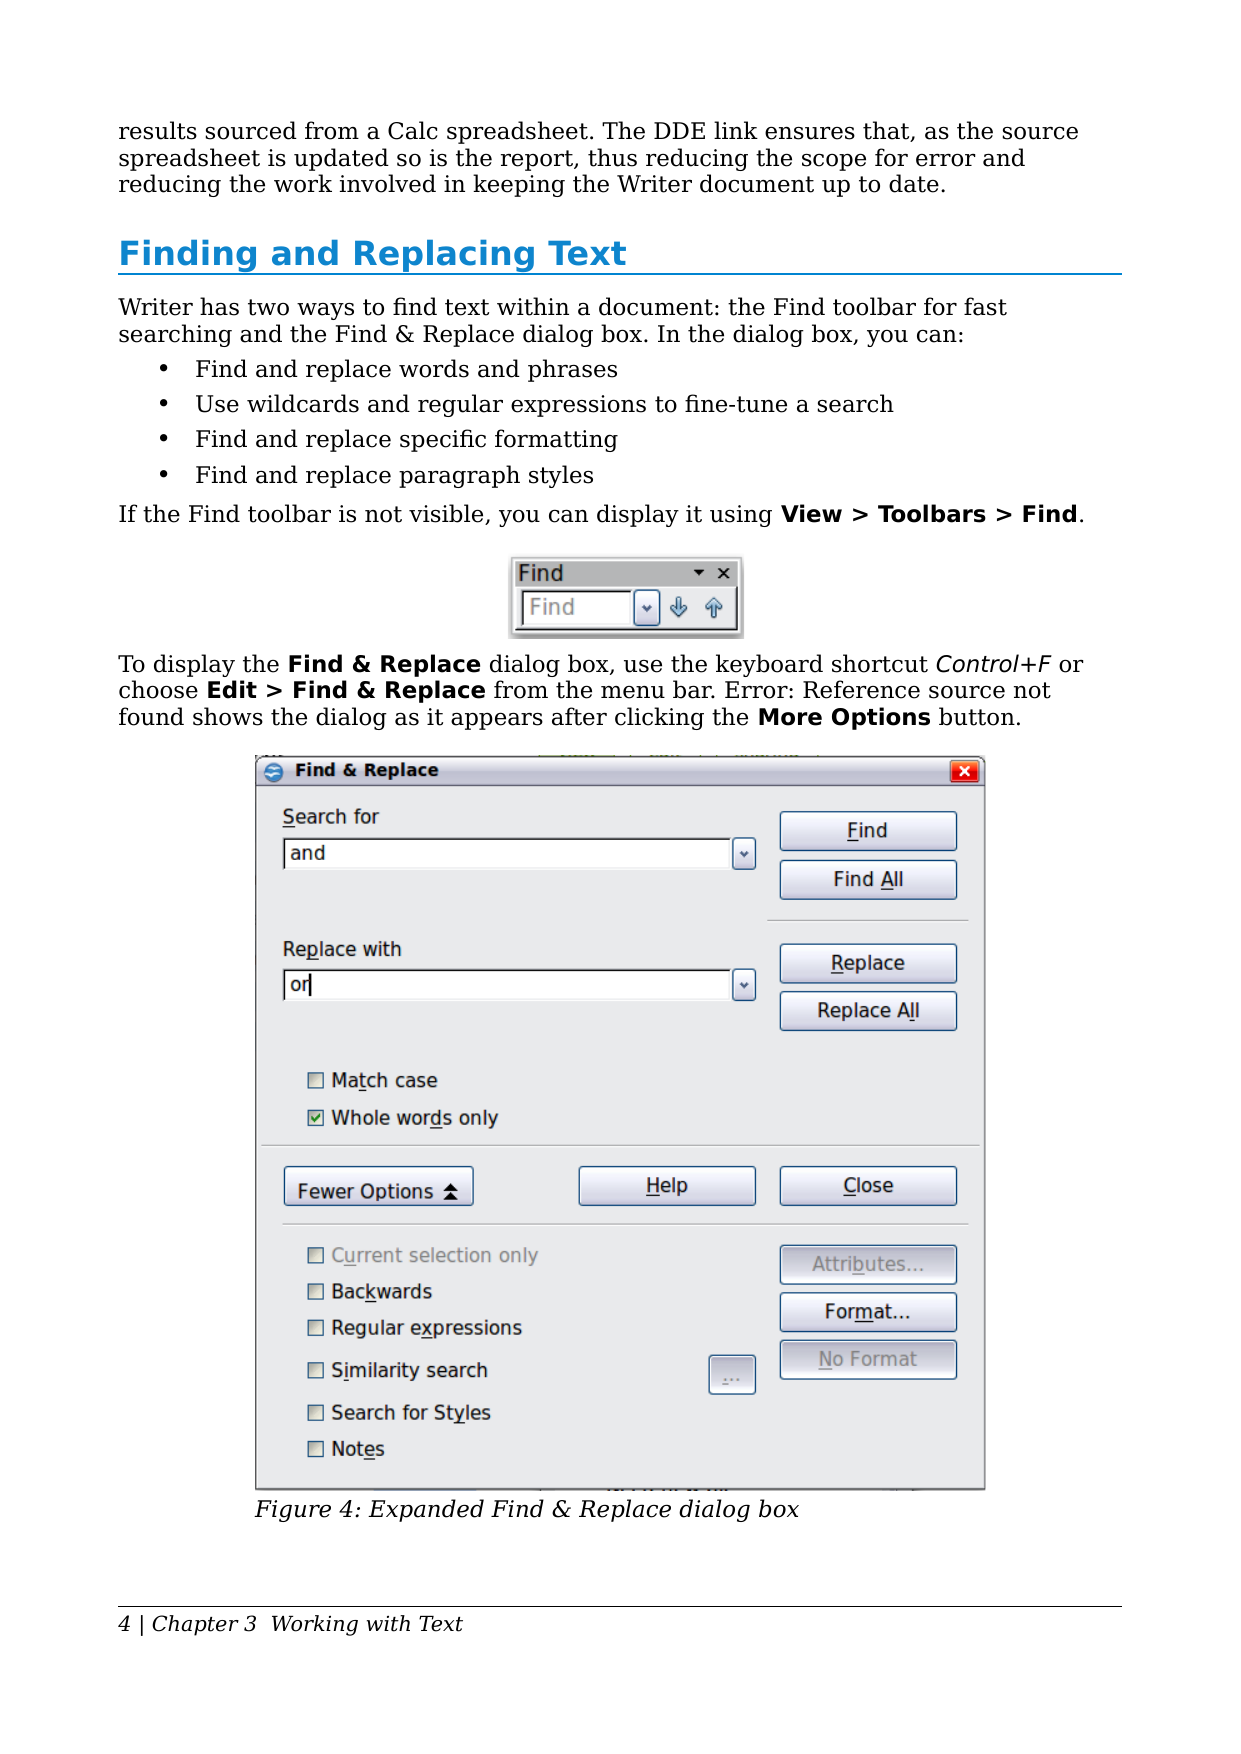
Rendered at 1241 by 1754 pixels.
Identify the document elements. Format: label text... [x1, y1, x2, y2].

subtitle Finding and Replacing Text [118, 234, 1122, 273]
list Find and replace paragraph styles [156, 460, 1122, 489]
picture [507, 553, 745, 639]
list Find and replace specific formatting [156, 425, 1122, 454]
list Find and replace words and phrases [156, 354, 1122, 383]
text To display the Find & Replace dialog box, use the keyboard shortcut Control+F or choose Edit > Find & Replace from the menu bar. Figure 48 shows the dialog as it appears after clicking the More Options button. [118, 651, 1122, 731]
text Figure 4: Expanded Find & Replace dialog box [255, 1497, 985, 1523]
picture [255, 755, 986, 1491]
text results sourced from a Calc spreadsheet. The DDE link ensures that, as the source spreadsheet is updated so is the report, thus reducing the scope for error and reducing the work involved in keeping the Writer document up to date. [118, 118, 1122, 198]
list Writer has two ways to find text within a document: the Find toolbar for fast searching and the Find & Replace dialog box. In the dialog box, you can: [118, 294, 1122, 347]
text If the Find toolbar is not visible, you can display it using View > Toolbars > Find. [118, 502, 1122, 528]
list Use wildcards and regular expressions to fine-tune a search [156, 389, 1122, 418]
